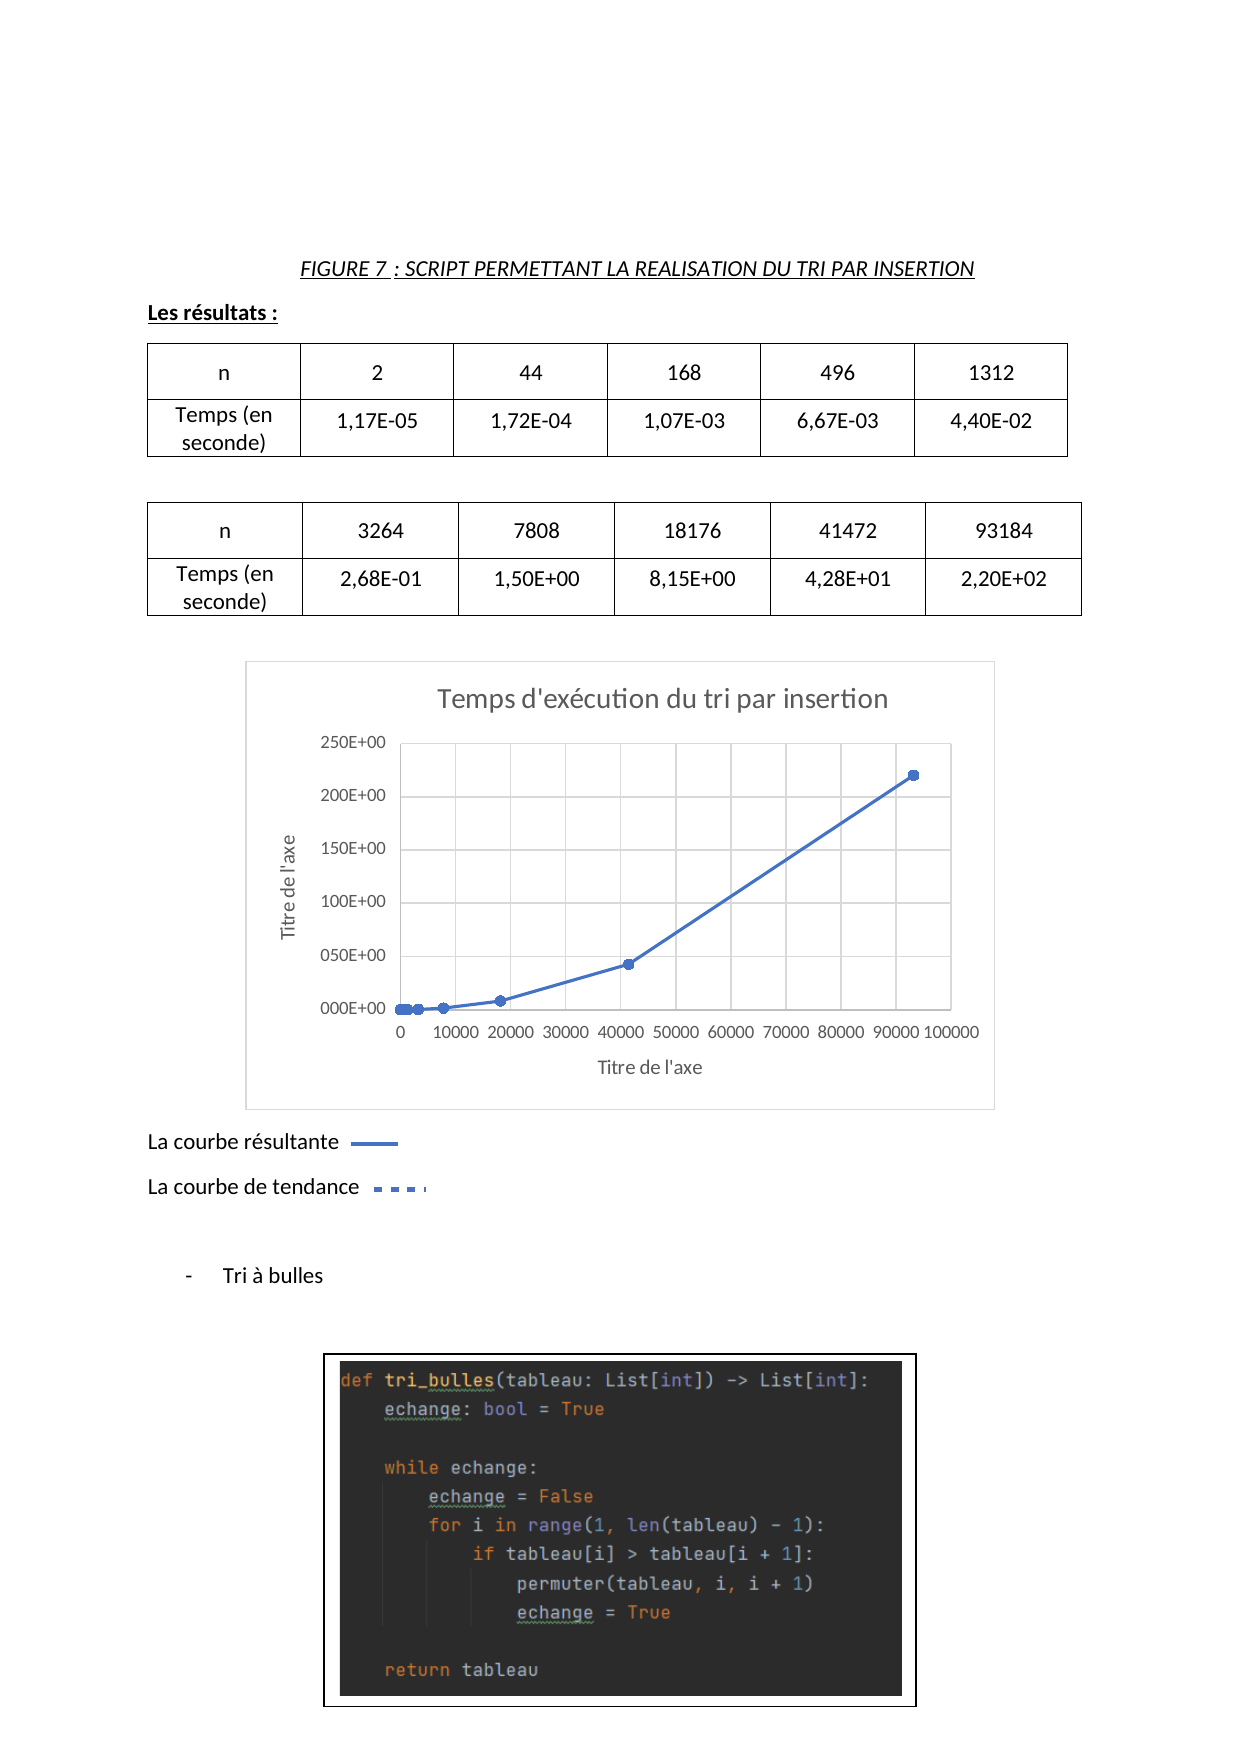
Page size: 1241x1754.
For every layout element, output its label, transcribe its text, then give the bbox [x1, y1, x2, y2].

text Les résultats : [148, 298, 1093, 326]
table_header 7808 [459, 503, 614, 558]
table_header 168 [608, 344, 760, 399]
table_cell Temps (en seconde) [148, 559, 302, 615]
table_cell 4,40E-02 [915, 400, 1067, 456]
table_header 496 [761, 344, 914, 399]
table_cell 4,28E+01 [771, 559, 925, 615]
table_header 44 [454, 344, 607, 399]
table_header 2 [301, 344, 453, 399]
table_header 93184 [926, 503, 1081, 558]
table_cell 1,50E+00 [459, 559, 614, 615]
table_header n [148, 344, 300, 399]
text La courbe résultante [148, 1127, 1093, 1155]
table_cell 1,07E-03 [608, 400, 760, 456]
table_header n [148, 503, 302, 558]
table_cell 2,68E-01 [303, 559, 458, 615]
table_cell 6,67E-03 [761, 400, 914, 456]
table_cell 1,72E-04 [454, 400, 607, 456]
table_cell 2,20E+02 [926, 559, 1081, 615]
table_header 3264 [303, 503, 458, 558]
list Tri à bulles [185, 1261, 1093, 1289]
text FIGURE 7 : SCRIPT PERMETTANT LA REALISATION DU TRI PAR INSERTION [185, 254, 1093, 282]
table_cell 8,15E+00 [615, 559, 770, 615]
table_cell 1,17E-05 [301, 400, 453, 456]
table_header 1312 [915, 344, 1067, 399]
table_header 18176 [615, 503, 770, 558]
table_cell Temps (en seconde) [148, 400, 300, 456]
table_header 41472 [771, 503, 925, 558]
text La courbe de tendance [148, 1172, 1093, 1200]
